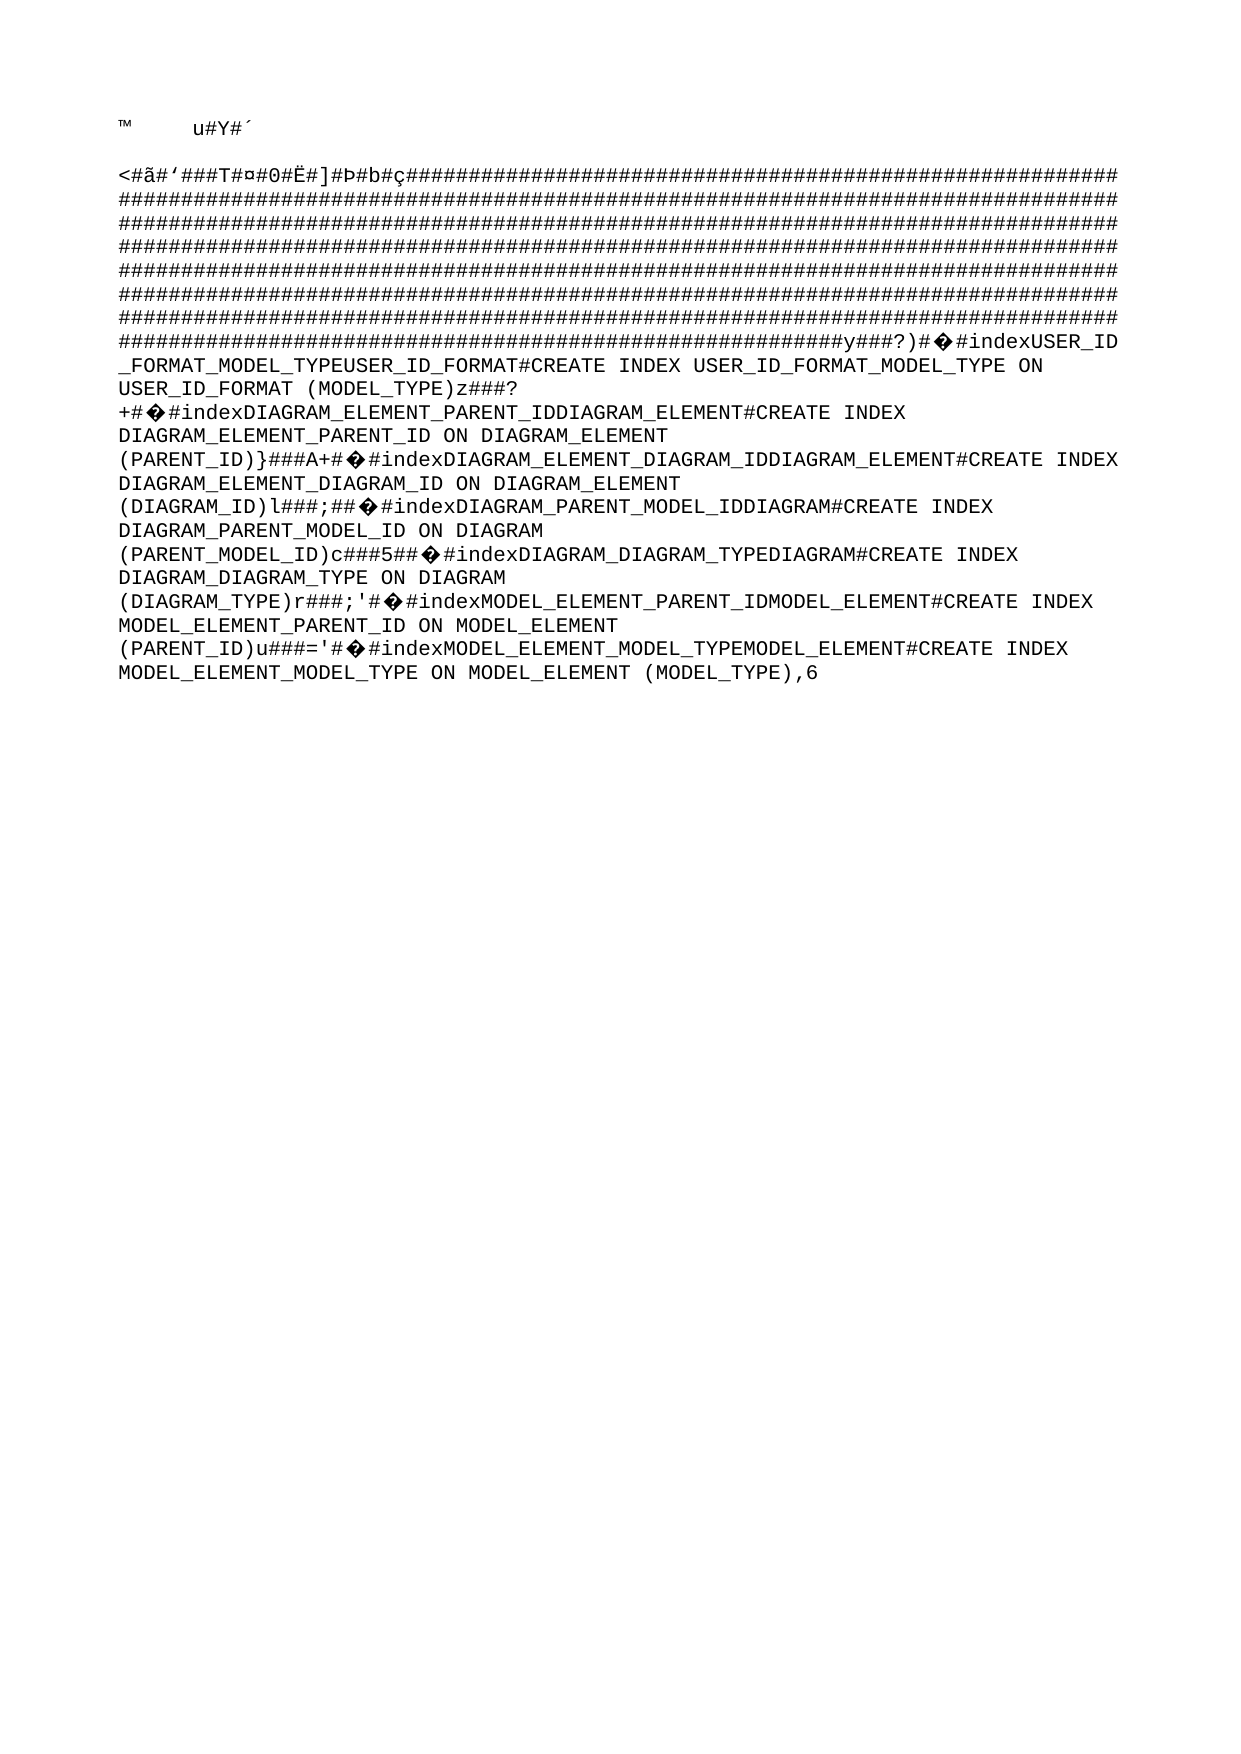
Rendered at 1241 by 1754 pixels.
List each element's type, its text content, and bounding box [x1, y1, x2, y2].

text ™ u#Y#´ <#ã#‘###T#¤#0#Ë#]#Þ#b#ç###################################################################################################################################################################################################################################################################################################################################################################################################################################################################################################################################################################################################################y###?)#�#indexUSER_ID_FORMAT_MODEL_TYPEUSER_ID_FORMAT#CREATE INDEX USER_ID_FORMAT_MODEL_TYPE ON USER_ID_FORMAT (MODEL_TYPE)z###?+#�#indexDIAGRAM_ELEMENT_PARENT_IDDIAGRAM_ELEMENT#CREATE INDEX DIAGRAM_ELEMENT_PARENT_ID ON DIAGRAM_ELEMENT (PARENT_ID)}###A+#�#indexDIAGRAM_ELEMENT_DIAGRAM_IDDIAGRAM_ELEMENT#CREATE INDEX DIAGRAM_ELEMENT_DIAGRAM_ID ON DIAGRAM_ELEMENT (DIAGRAM_ID)l###;##�#indexDIAGRAM_PARENT_MODEL_IDDIAGRAM#CREATE INDEX DIAGRAM_PARENT_MODEL_ID ON DIAGRAM (PARENT_MODEL_ID)c###5##�#indexDIAGRAM_DIAGRAM_TYPEDIAGRAM#CREATE INDEX DIAGRAM_DIAGRAM_TYPE ON DIAGRAM (DIAGRAM_TYPE)r###;'#�#indexMODEL_ELEMENT_PARENT_IDMODEL_ELEMENT#CREATE INDEX MODEL_ELEMENT_PARENT_ID ON MODEL_ELEMENT (PARENT_ID)u###='#�#indexMODEL_ELEMENT_MODEL_TYPEMODEL_ELEMENT#CREATE INDEX MODEL_ELEMENT_MODEL_TYPE ON MODEL_ELEMENT (MODEL_TYPE)‚6 [118, 118, 1122, 686]
